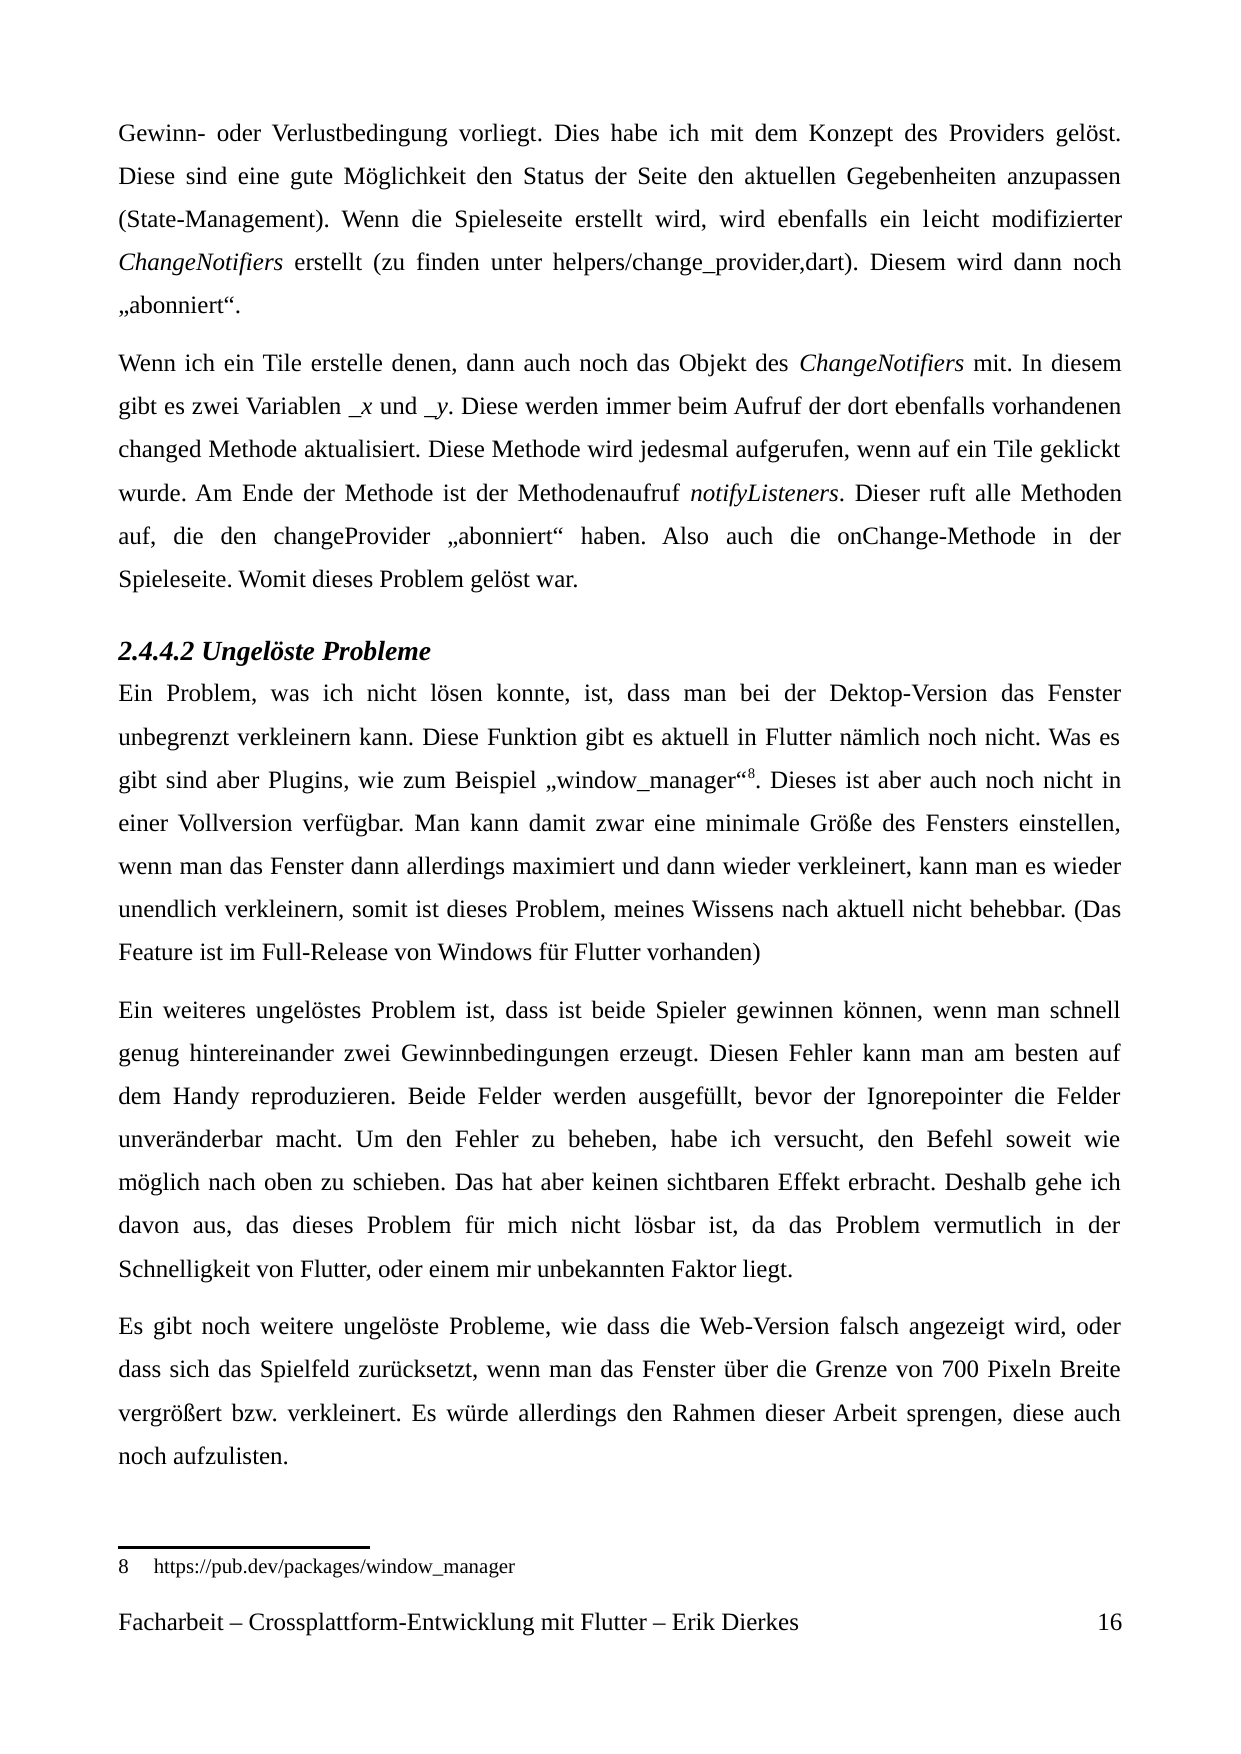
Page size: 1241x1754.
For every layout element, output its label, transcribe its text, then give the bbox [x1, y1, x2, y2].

text Ein weiteres ungelöstes Problem ist, dass ist beide Spieler gewinnen können, wenn man schnell genug hintereinander zwei Gewinnbedingungen erzeugt. Diesen Fehler kann man am besten auf dem Handy reproduzieren. Beide Felder werden ausgefüllt, bevor der Ignorepointer die Felder unveränderbar macht. Um den Fehler zu beheben, habe ich versucht, den Befehl soweit wie möglich nach oben zu schieben. Das hat aber keinen sichtbaren Effekt erbracht. Deshalb gehe ich davon aus, das dieses Problem für mich nicht lösbar ist, da das Problem vermutlich in der Schnelligkeit von Flutter, oder einem mir unbekannten Faktor liegt. [118, 995, 1122, 1282]
text Ein Problem, was ich nicht lösen konnte, ist, dass man bei der Dektop-Version das Fenster unbegrenzt verkleinern kann. Diese Funktion gibt es aktuell in Flutter nämlich noch nicht. Was es gibt sind aber Plugins, wie zum Beispiel „window_manager“. Dieses ist aber auch noch nicht in einer Vollversion verfügbar. Man kann damit zwar eine minimale Größe des Fensters einstellen, wenn man das Fenster dann allerdings maximiert und dann wieder verkleinert, kann man es wieder unendlich verkleinern, somit ist dieses Problem, meines Wissens nach aktuell nicht behebbar. (Das Feature ist im Full-Release von Windows für Flutter vorhanden) [118, 678, 1122, 966]
text https://pub.dev/packages/window_manager [118, 1553, 1122, 1578]
subtitle 2.4.4.2 Ungelöste Probleme [118, 634, 1122, 666]
text Wenn ich ein Tile erstelle denen, dann auch noch das Objekt des ChangeNotifiers mit. In diesem gibt es zwei Variablen _x und _y. Diese werden immer beim Aufruf der dort ebenfalls vorhandenen changed Methode aktualisiert. Diese Methode wird jedesmal aufgerufen, wenn auf ein Tile geklickt wurde. Am Ende der Methode ist der Methodenaufruf notifyListeners. Dieser ruft alle Methoden auf, die den changeProvider „abonniert“ haben. Also auch die onChange-Methode in der Spieleseite. Womit dieses Problem gelöst war. [118, 348, 1122, 593]
text Es gibt noch weitere ungelöste Probleme, wie dass die Web-Version falsch angezeigt wird, oder dass sich das Spielfeld zurücksetzt, wenn man das Fenster über die Grenze von 700 Pixeln Breite vergrößert bzw. verkleinert. Es würde allerdings den Rahmen dieser Arbeit sprengen, diese auch noch aufzulisten. [118, 1311, 1122, 1469]
text Gewinn- oder Verlustbedingung vorliegt. Dies habe ich mit dem Konzept des Providers gelöst. Diese sind eine gute Möglichkeit den Status der Seite den aktuellen Gegebenheiten anzupassen (State-Management). Wenn die Spieleseite erstellt wird, wird ebenfalls ein leicht modifizierter ChangeNotifiers erstellt (zu finden unter helpers/change_provider,dart). Diesem wird dann noch „abonniert“. [118, 118, 1122, 319]
